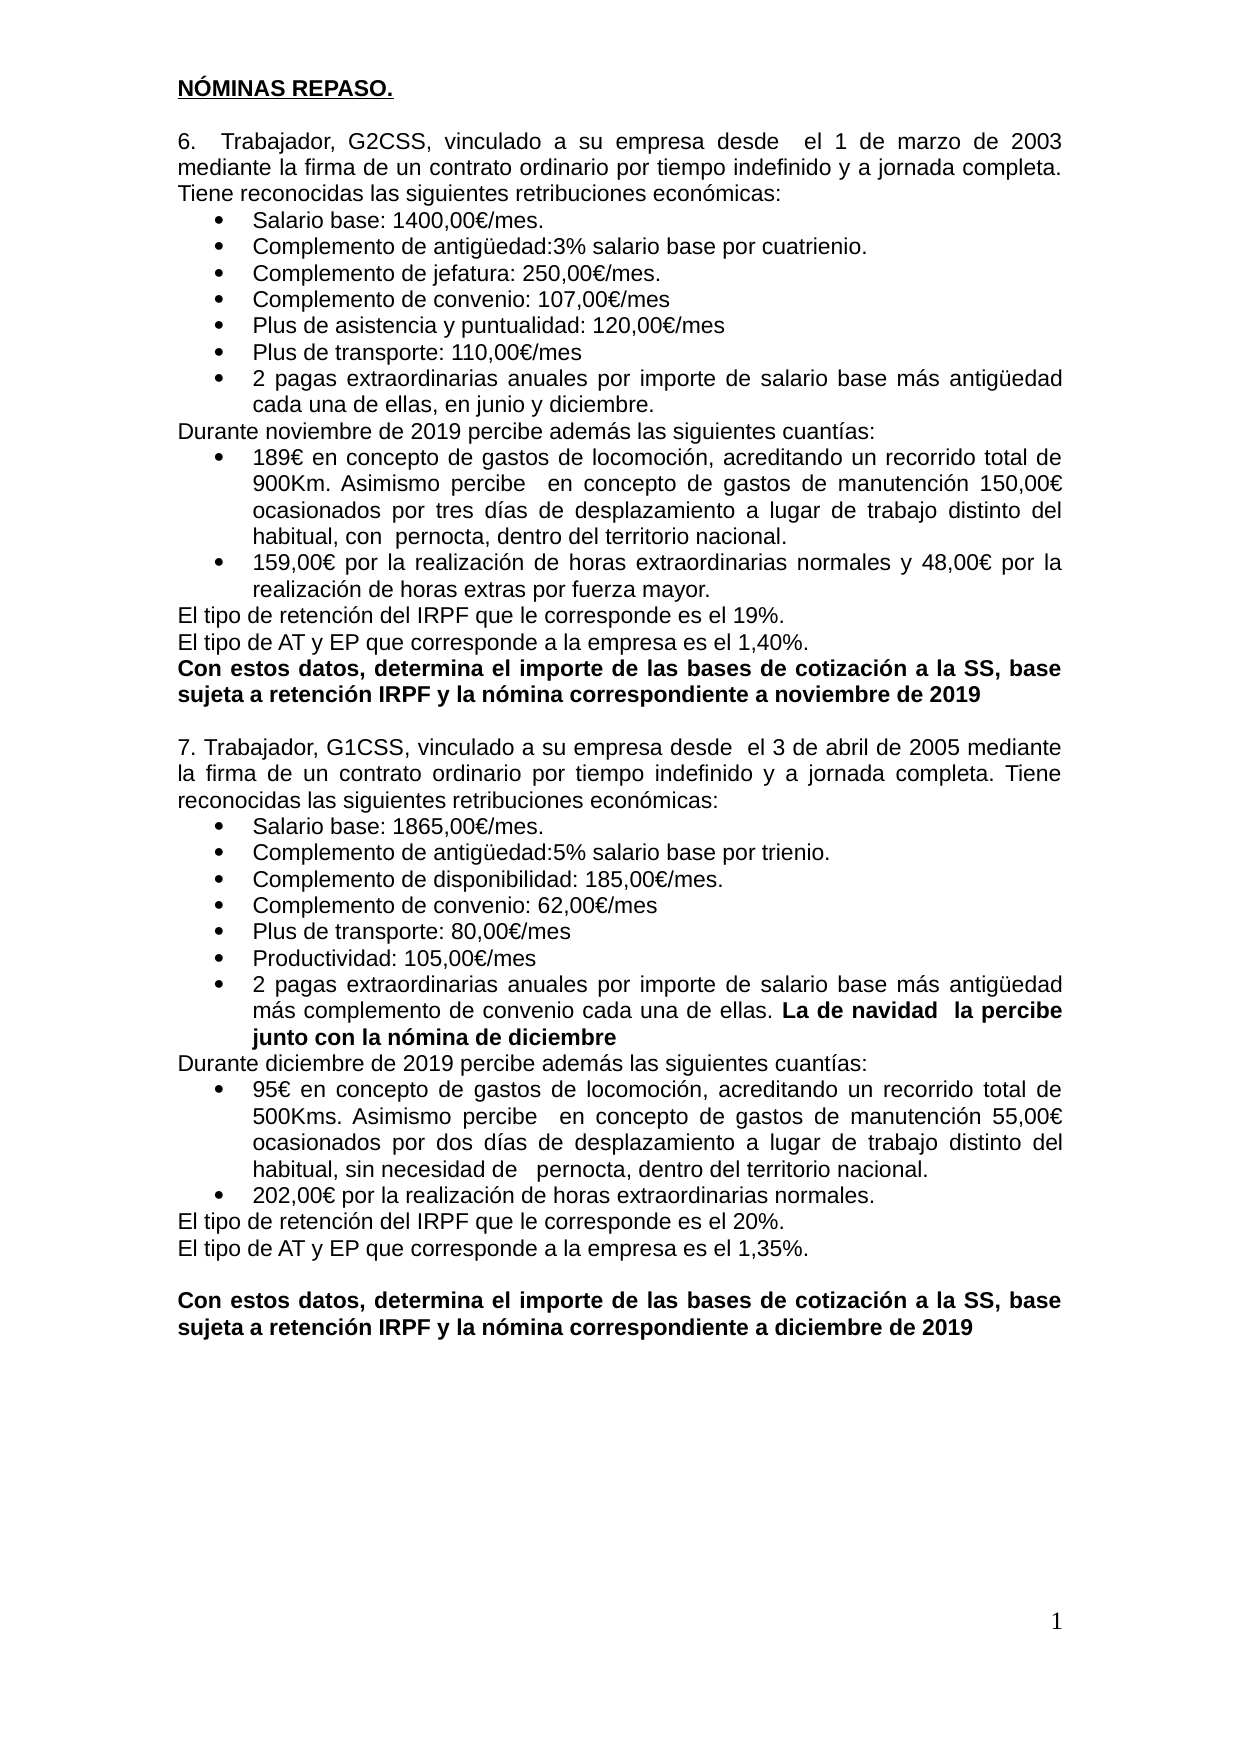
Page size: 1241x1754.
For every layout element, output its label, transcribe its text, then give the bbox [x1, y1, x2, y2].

list Complemento de convenio: 107,00€/mes [215, 286, 1063, 312]
list Plus de asistencia y puntualidad: 120,00€/mes [215, 312, 1063, 338]
text Durante diciembre de 2019 percibe además las siguientes cuantías: [177, 1050, 1063, 1076]
list Plus de transporte: 110,00€/mes [215, 338, 1063, 365]
text Con estos datos, determina el importe de las bases de cotización a la SS, base sujeta a retención IRPF y la nómina correspondiente a noviembre de 2019 [177, 655, 1063, 707]
list Productividad: 105,00€/mes [215, 945, 1063, 971]
text NÓMINAS REPASO. [177, 75, 1063, 101]
list 189€ en concepto de gastos de locomoción, acreditando un recorrido total de 900Km. Asimismo percibe en concepto de gastos de manutención 150,00€ ocasionados por tres días de desplazamiento a lugar de trabajo distinto del habitual, con pernocta, dentro del territorio nacional. [215, 444, 1063, 549]
text El tipo de AT y EP que corresponde a la empresa es el 1,40%. [177, 628, 1063, 655]
list Salario base: 1400,00€/mes. [215, 207, 1063, 233]
list 159,00€ por la realización de horas extraordinarias normales y 48,00€ por la realización de horas extras por fuerza mayor. [215, 549, 1063, 602]
text 6. Trabajador, G2CSS, vinculado a su empresa desde el 1 de marzo de 2003 mediante la firma de un contrato ordinario por tiempo indefinido y a jornada completa. Tiene reconocidas las siguientes retribuciones económicas: [177, 128, 1063, 207]
list Complemento de antigüedad:5% salario base por trienio. [215, 839, 1063, 866]
text El tipo de AT y EP que corresponde a la empresa es el 1,35%. [177, 1234, 1063, 1261]
text Con estos datos, determina el importe de las bases de cotización a la SS, base sujeta a retención IRPF y la nómina correspondiente a diciembre de 2019 [177, 1287, 1063, 1340]
list Complemento de jefatura: 250,00€/mes. [215, 259, 1063, 286]
list 95€ en concepto de gastos de locomoción, acreditando un recorrido total de 500Kms. Asimismo percibe en concepto de gastos de manutención 55,00€ ocasionados por dos días de desplazamiento a lugar de trabajo distinto del habitual, sin necesidad de pernocta, dentro del territorio nacional. [215, 1076, 1063, 1182]
list Complemento de antigüedad:3% salario base por cuatrienio. [215, 233, 1063, 259]
text El tipo de retención del IRPF que le corresponde es el 19%. [177, 602, 1063, 628]
list 2 pagas extraordinarias anuales por importe de salario base más antigüedad cada una de ellas, en junio y diciembre. [215, 365, 1063, 418]
list Complemento de disponibilidad: 185,00€/mes. [215, 866, 1063, 892]
text 7. Trabajador, G1CSS, vinculado a su empresa desde el 3 de abril de 2005 mediante la firma de un contrato ordinario por tiempo indefinido y a jornada completa. Tiene reconocidas las siguientes retribuciones económicas: [177, 734, 1063, 813]
list Plus de transporte: 80,00€/mes [215, 918, 1063, 945]
list Salario base: 1865,00€/mes. [215, 813, 1063, 839]
list Complemento de convenio: 62,00€/mes [215, 892, 1063, 918]
text Durante noviembre de 2019 percibe además las siguientes cuantías: [177, 418, 1063, 444]
list 202,00€ por la realización de horas extraordinarias normales. [215, 1182, 1063, 1208]
list 2 pagas extraordinarias anuales por importe de salario base más antigüedad más complemento de convenio cada una de ellas. La de navidad la percibe junto con la nómina de diciembre [215, 971, 1063, 1050]
text El tipo de retención del IRPF que le corresponde es el 20%. [177, 1208, 1063, 1234]
